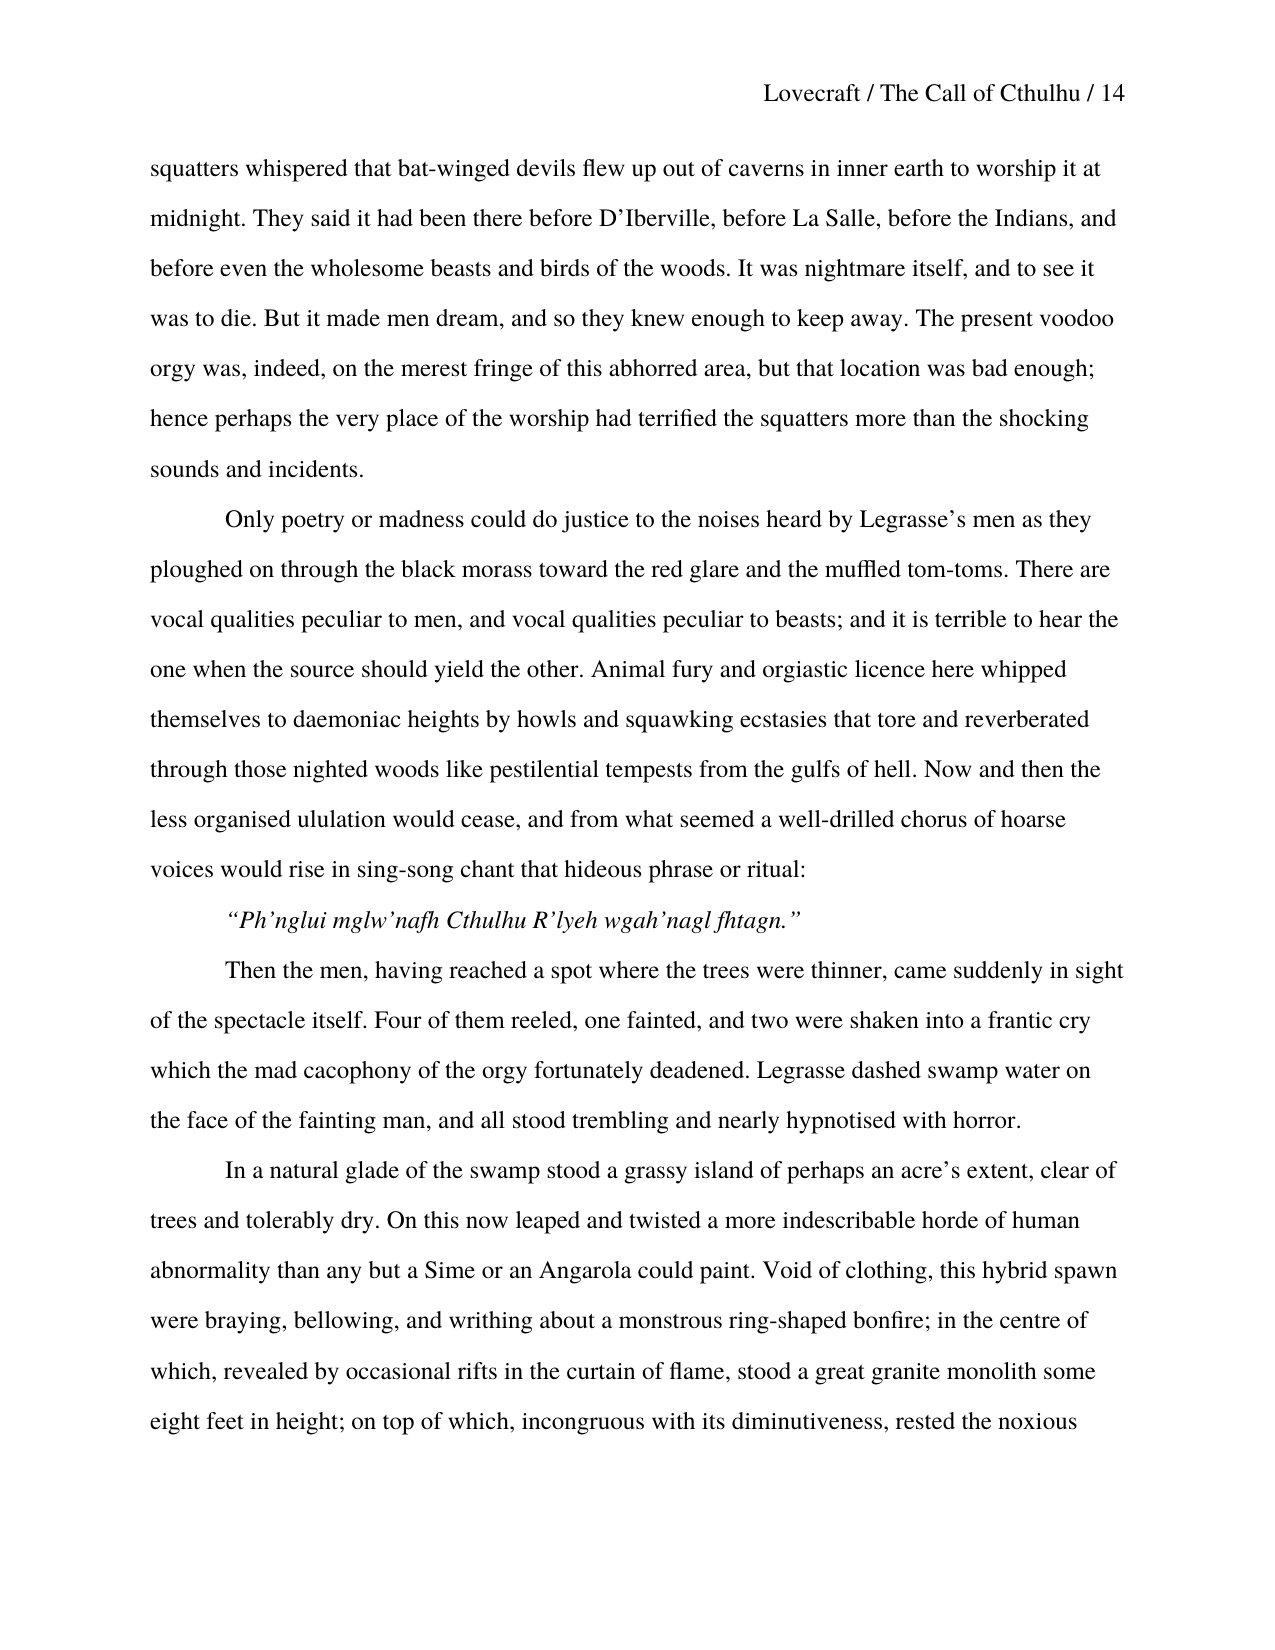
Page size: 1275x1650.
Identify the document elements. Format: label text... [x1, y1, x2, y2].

text Then the men, having reached a spot where the trees were thinner, came suddenly in sight of the spectacle itself. Four of them reeled, one fainted, and two were shaken into a frantic cry which the mad cacophony of the orgy fortunately deadened. Legrasse dashed swamp water on the face of the fainting man, and all stood trembling and nearly hypnotised with horror. [150, 952, 1125, 1136]
text “Ph’nglui mglw’nafh Cthulhu R’lyeh wgah’nagl fhtagn.” [150, 902, 1125, 935]
text In a natural glade of the swamp stood a grassy island of perhaps an acre’s extent, clear of trees and tolerably dry. On this now leaped and twisted a more indescribable horde of human abnormality than any but a Sime or an Angarola could paint. Void of clothing, this hybrid spawn were braying, bellowing, and writhing about a monstrous ring-shaped bonfire; in the centre of which, revealed by occasional rifts in the curtain of flame, stood a great granite monolith some eight feet in height; on top of which, incongruous with its diminutiveness, rested the noxious [150, 1152, 1125, 1436]
text squatters whispered that bat-winged devils flew up out of caverns in inner earth to worship it at midnight. They said it had been there before D’Iberville, before La Salle, before the Indians, and before even the wholesome beasts and birds of the woods. It was nightmare itself, and to see it was to die. But it made men dream, and so they knew enough to keep away. The present voodoo orgy was, indeed, on the merest fringe of this abhorred area, but that location was bad enough; hence perhaps the very place of the worship had terrified the squatters more than the shocking sounds and incidents. [150, 150, 1125, 484]
text Only poetry or madness could do justice to the noises heard by Legrasse’s men as they ploughed on through the black morass toward the red glare and the muffled tom-toms. There are vocal qualities peculiar to men, and vocal qualities peculiar to beasts; and it is terrible to hear the one when the source should yield the other. Animal fury and orgiastic licence here whipped themselves to daemoniac heights by howls and squawking ecstasies that tore and reverberated through those nighted woods like pestilential tempests from the gulfs of hell. Now and then the less organised ululation would cease, and from what seemed a well-drilled chorus of hoarse voices would rise in sing-song chant that hideous phrase or ritual: [150, 501, 1125, 885]
